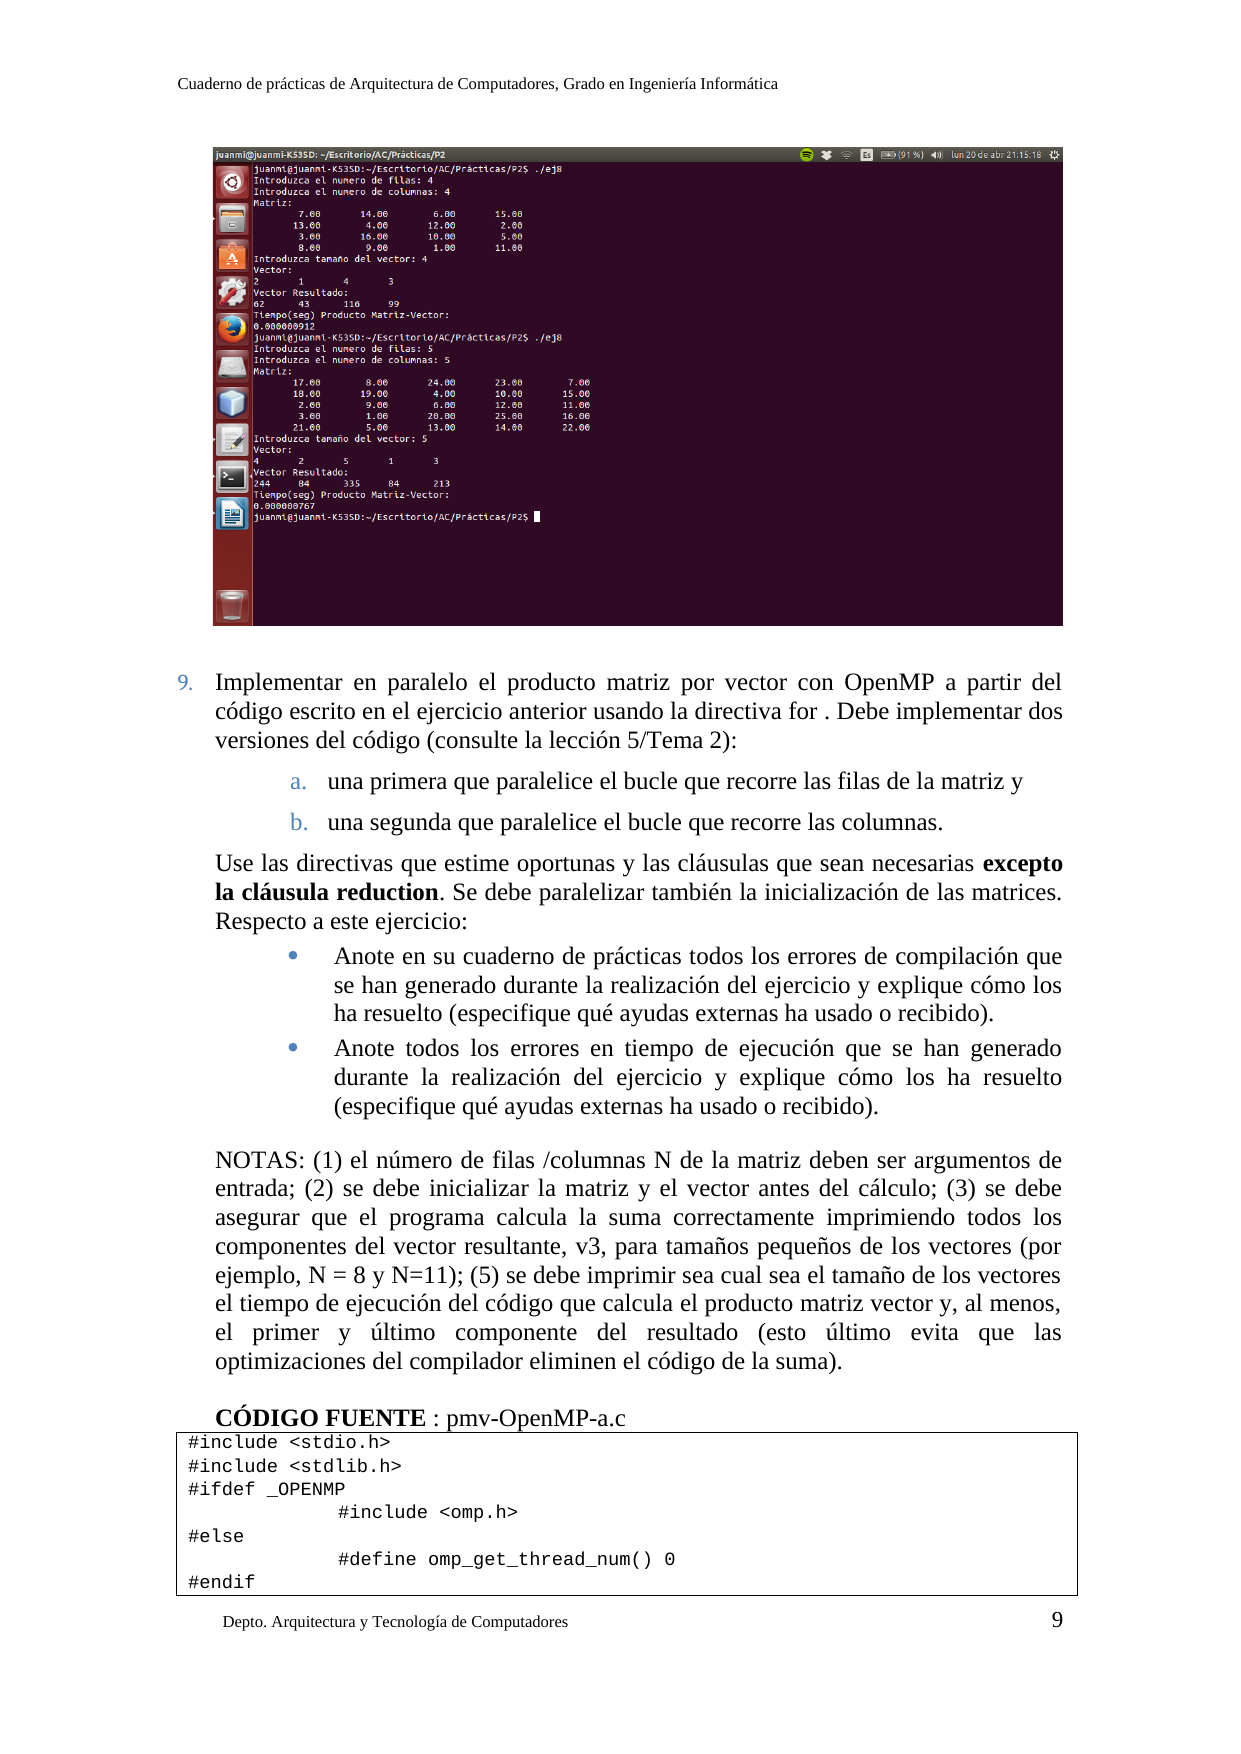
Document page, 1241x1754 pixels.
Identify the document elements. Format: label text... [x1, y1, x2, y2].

list Implementar en paralelo el producto matriz por vector con OpenMP a partir del código escrito en el ejercicio anterior usando la directiva for . Debe implementar dos versiones del código (consulte la lección 5/Tema 2): [177, 667, 1063, 753]
picture [212, 147, 1063, 626]
list NOTAS: (1) el número de filas /columnas N de la matriz deben ser argumentos de entrada; (2) se debe inicializar la matriz y el vector antes del cálculo; (3) se debe asegurar que el programa calcula la suma correctamente imprimiendo todos los componentes del vector resultante, v3, para tamaños pequeños de los vectores (por ejemplo, N = 8 y N=11); (5) se debe imprimir sea cual sea el tamaño de los vectores el tiempo de ejecución del código que calcula el producto matriz vector y, al menos, el primer y último componente del resultado (esto último evita que las optimizaciones del compilador eliminen el código de la suma). [215, 1145, 1063, 1375]
list una segunda que paralelice el bucle que recorre las columnas. [290, 807, 1063, 836]
list una primera que paralelice el bucle que recorre las filas de la matriz y [290, 766, 1063, 795]
list Anote todos los errores en tiempo de ejecución que se han generado durante la realización del ejercicio y explique cómo los ha resuelto (especifique qué ayudas externas ha usado o recibido). [288, 1033, 1063, 1120]
list Anote en su cuaderno de prácticas todos los errores de compilación que se han generado durante la realización del ejercicio y explique cómo los ha resuelto (especifique qué ayudas externas ha usado o recibido). [288, 941, 1063, 1027]
table_header #include <stdio.h> #include <stdlib.h> #ifdef _OPENMP #include <omp.h> #else #define omp_get_thread_num() 0 #endif [177, 1433, 1077, 1594]
text CÓDIGO FUENTE : pmv-OpenMP-a.c [215, 1403, 1063, 1432]
list Use las directivas que estime oportunas y las cláusulas que sean necesarias excepto la cláusula reduction. Se debe paralelizar también la inicialización de las matrices. Respecto a este ejercicio: [215, 848, 1063, 935]
